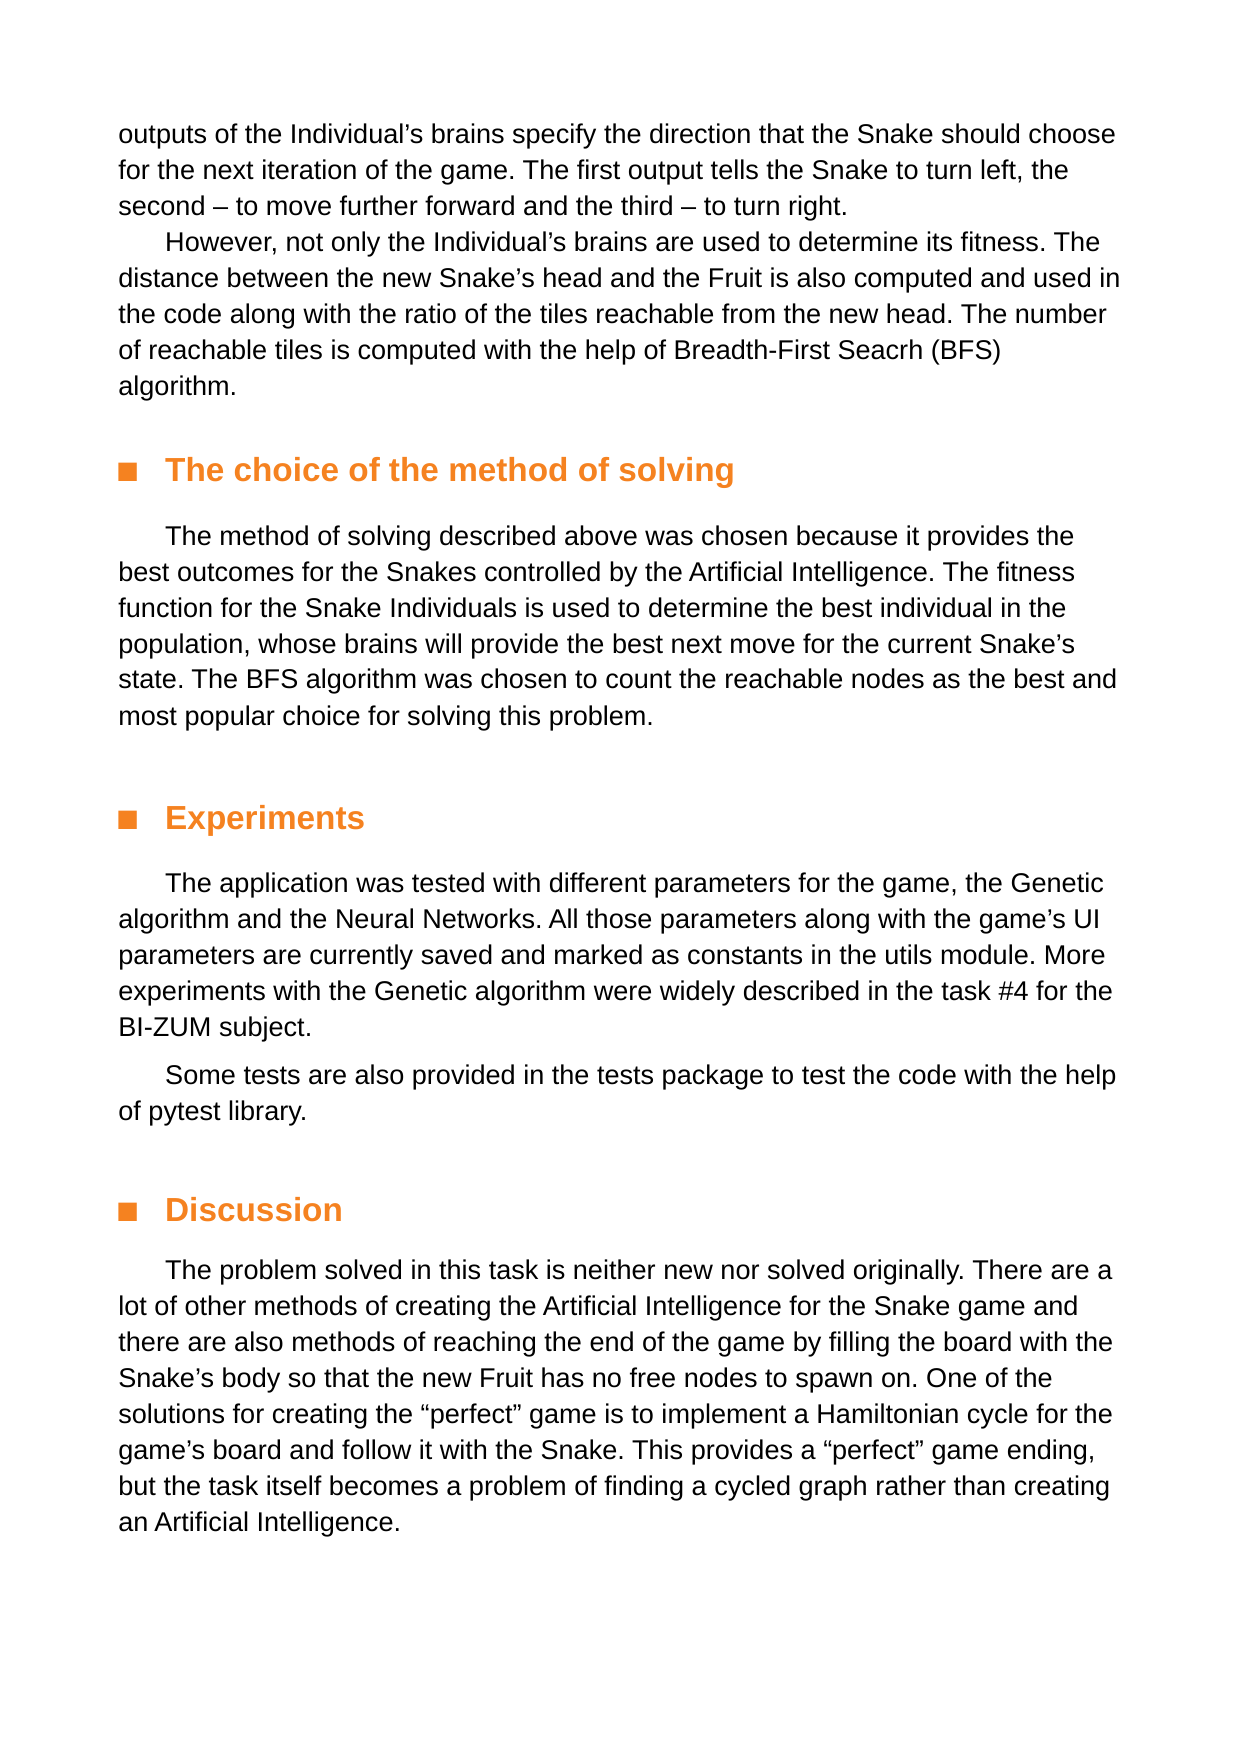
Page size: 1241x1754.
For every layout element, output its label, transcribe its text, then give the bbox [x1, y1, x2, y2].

text Some tests are also provided in the tests package to test the code with the help of pytest library. [118, 1059, 1122, 1126]
text The problem solved in this task is neither new nor solved originally. There are a lot of other methods of creating the Artificial Intelligence for the Snake game and there are also methods of reaching the end of the game by filling the board with the Snake’s body so that the new Fruit has no free nodes to spawn on. One of the solutions for creating the “perfect” game is to implement a Hamiltonian cycle for the game’s board and follow it with the Snake. This provides a “perfect” game ending, but the task itself becomes a problem of finding a cycled graph rather than creating an Artificial Intelligence. [118, 1254, 1122, 1537]
list The choice of the method of solving [118, 450, 1122, 489]
text However, not only the Individual’s brains are used to determine its fitness. The distance between the new Snake’s head and the Fruit is also computed and used in the code along with the ratio of the tiles reachable from the new head. The number of reachable tiles is computed with the help of Breadth-First Seacrh (BFS) algorithm. [118, 226, 1122, 401]
list Discussion [118, 1191, 1122, 1229]
text The method of solving described above was chosen because it provides the best outcomes for the Snakes controlled by the Artificial Intelligence. The fitness function for the Snake Individuals is used to determine the best individual in the population, whose brains will provide the best next move for the current Snake’s state. The BFS algorithm was chosen to count the reachable nodes as the best and most popular choice for solving this problem. [118, 520, 1122, 731]
text outputs of the Individual’s brains specify the direction that the Snake should choose for the next iteration of the game. The first output tells the Snake to turn left, the second – to move further forward and the third – to turn right. [118, 118, 1122, 221]
text The application was tested with different parameters for the game, the Genetic algorithm and the Neural Networks. All those parameters along with the game’s UI parameters are currently saved and marked as constants in the utils module. More experiments with the Genetic algorithm were widely described in the task #4 for the BI-ZUM subject. [118, 867, 1122, 1042]
list Experiments [118, 798, 1122, 836]
